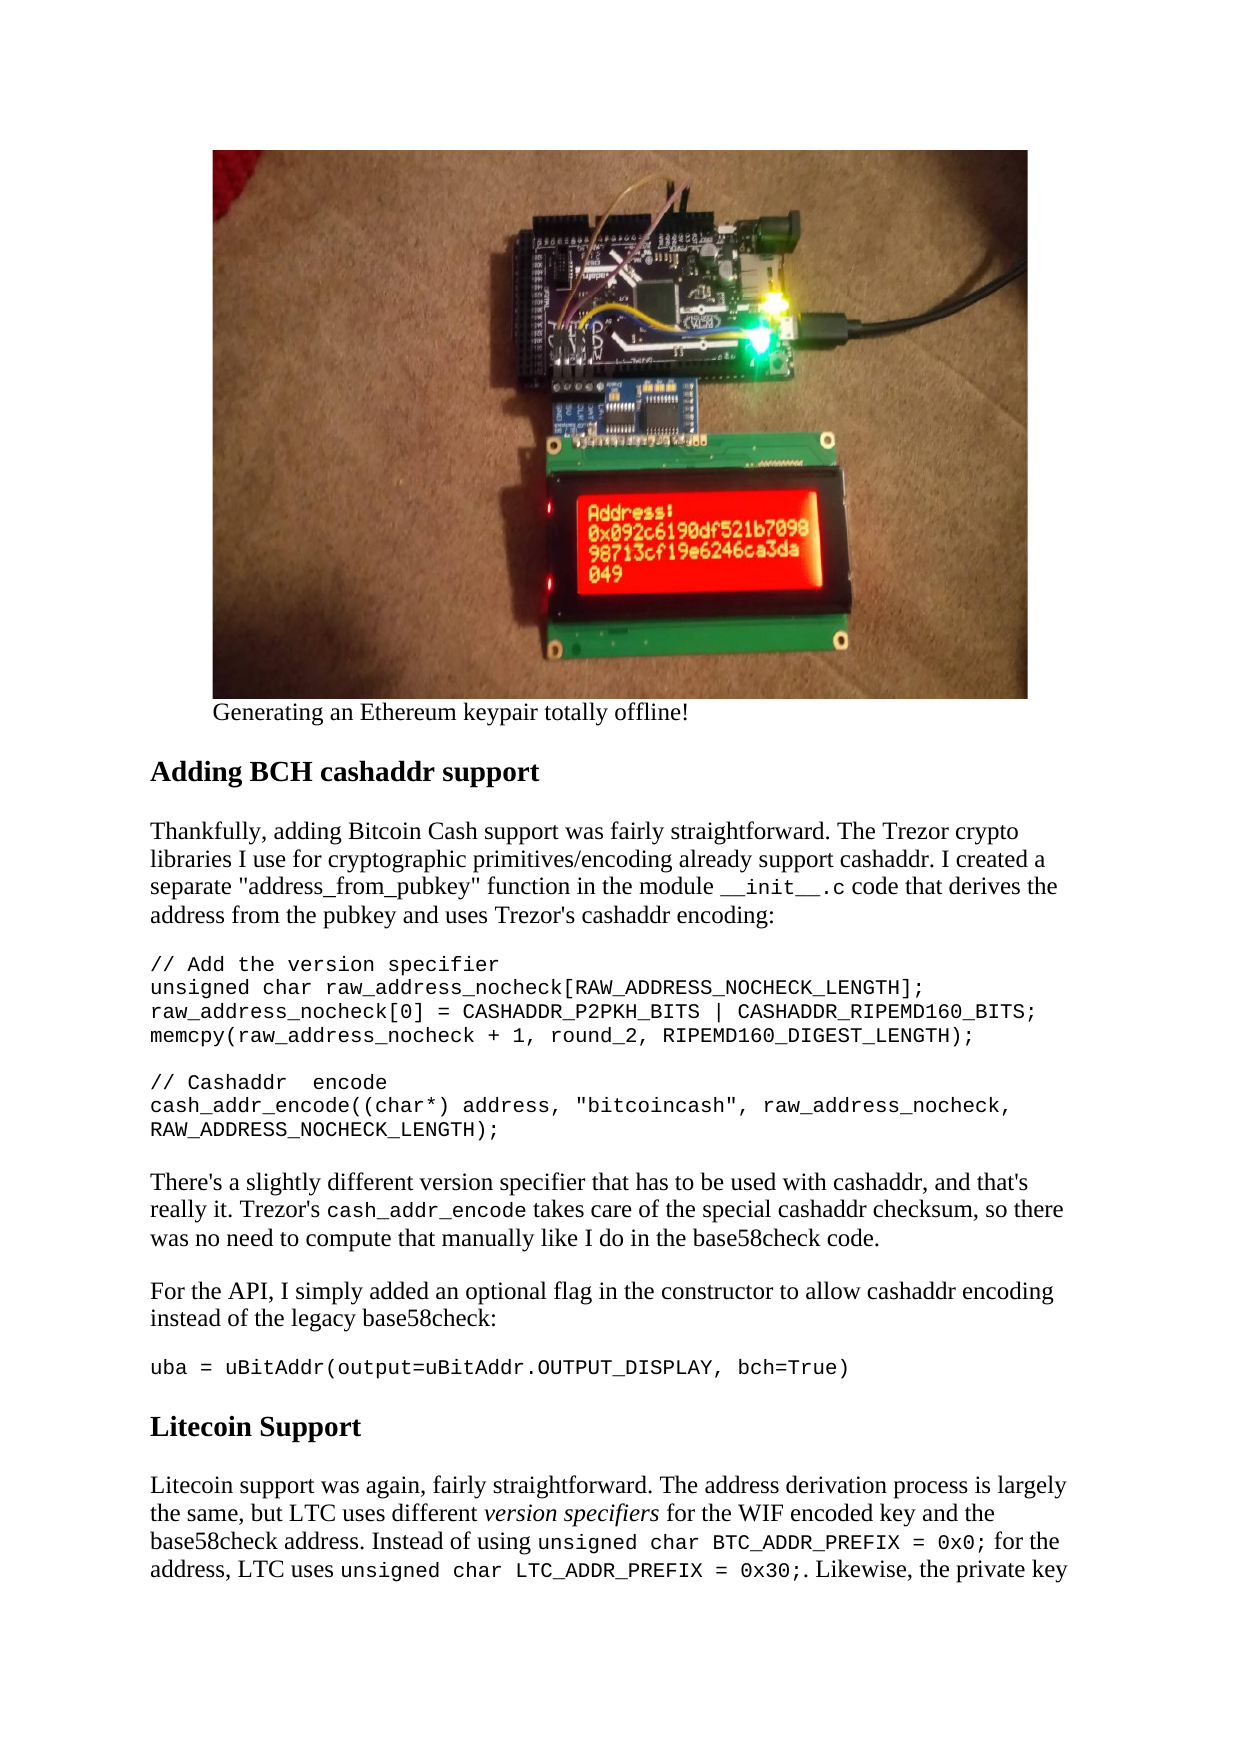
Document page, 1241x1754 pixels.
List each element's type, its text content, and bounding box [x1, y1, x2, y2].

text Litecoin support was again, fairly straightforward. The address derivation process is largely the same, but LTC uses different version specifiers for the WIF encoded key and the base58check address. Instead of using unsigned char BTC_ADDR_PREFIX = 0x0; for the address, LTC uses unsigned char LTC_ADDR_PREFIX = 0x30;. Likewise, the private key [150, 1472, 1090, 1584]
subtitle Litecoin Support [150, 1410, 1090, 1442]
text There's a slightly different version specifier that has to be used with cashaddr, and that's really it. Trezor's cash_addr_encode takes care of the special cashaddr checksum, so there was no need to compute that manually like I do in the base58check code. [150, 1168, 1090, 1252]
text // Cashaddr encode [150, 1072, 1090, 1096]
text unsigned char raw_address_nocheck[RAW_ADDRESS_NOCHECK_LENGTH]; [150, 977, 1090, 1001]
picture [212, 150, 1028, 699]
text Generating an Ethereum keypair totally offline! [212, 699, 1028, 726]
subtitle Adding BCH cashaddr support [150, 755, 1090, 788]
text cash_addr_encode((char*) address, "bitcoincash", raw_address_nocheck, RAW_ADDRESS_NOCHECK_LENGTH); [150, 1096, 1090, 1143]
text uba = uBitAddr(output=uBitAddr.OUTPUT_DISPLAY, bch=True) [150, 1357, 1090, 1381]
text Thankfully, adding Bitcoin Cash support was fairly straightforward. The Trezor crypto libraries I use for cryptographic primitives/encoding already support cashaddr. I created a separate "address_from_pubkey" function in the module __init__.c code that derives the address from the pubkey and uses Trezor's cashaddr encoding: [150, 817, 1090, 929]
text For the API, I simply added an optional flag in the constructor to allow cashaddr encoding instead of the legacy base58check: [150, 1277, 1090, 1332]
text raw_address_nocheck[0] = CASHADDR_P2PKH_BITS | CASHADDR_RIPEMD160_BITS; [150, 1001, 1090, 1024]
text memcpy(raw_address_nocheck + 1, round_2, RIPEMD160_DIGEST_LENGTH); [150, 1024, 1090, 1048]
text // Add the version specifier [150, 954, 1090, 977]
